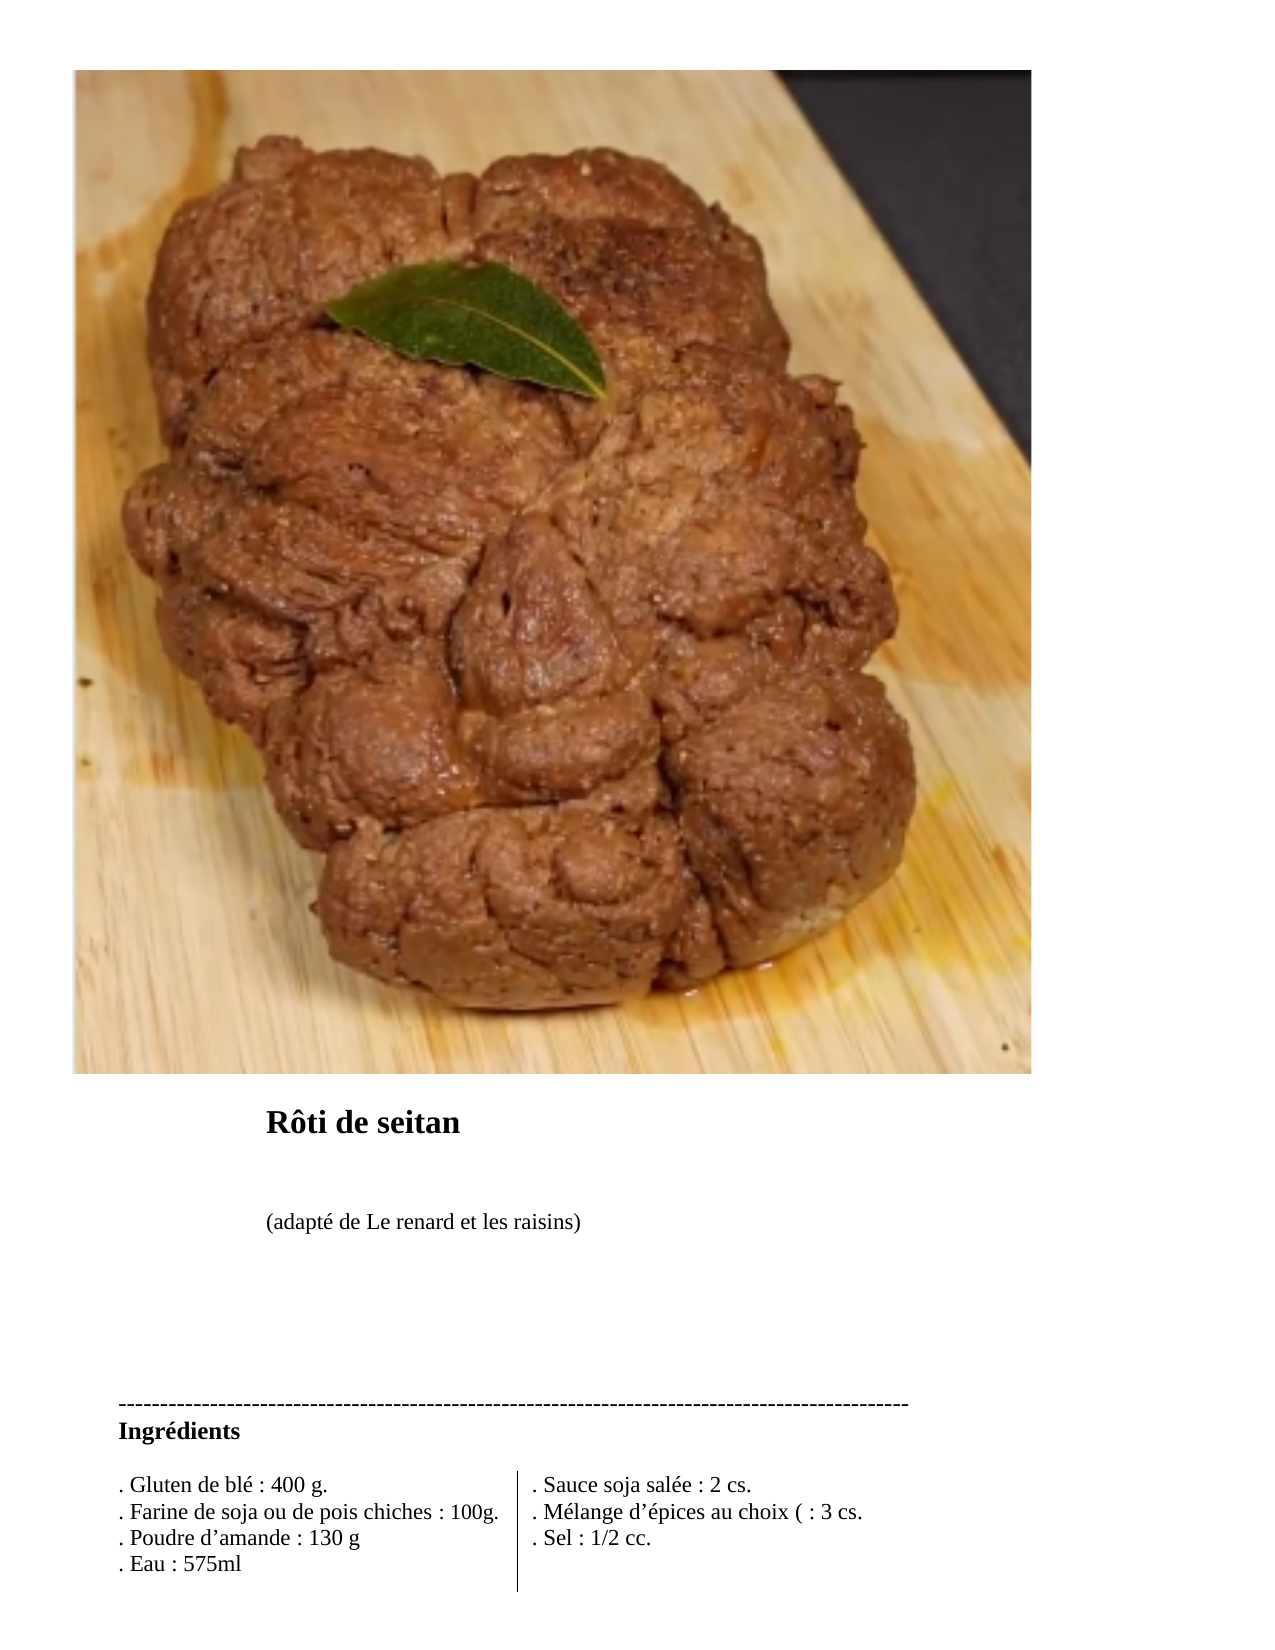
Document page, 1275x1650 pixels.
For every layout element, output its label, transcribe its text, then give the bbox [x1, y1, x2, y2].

text . Sauce soja salée : 2 cs. . Mélange d’épices au choix ( : 3 cs. . Sel : 1/2 cc. [532, 1471, 916, 1551]
text Rôti de seitan [118, 1102, 916, 1141]
text Ingrédients [118, 1416, 916, 1445]
text . Gluten de blé : 400 g. [118, 1471, 502, 1498]
text ----------------------------------------------------------------------------------------------- [118, 1388, 916, 1416]
text . Farine de soja ou de pois chiches : 100g. . Poudre d’amande : 130 g . Eau : 575ml [118, 1498, 502, 1577]
text (adapté de Le renard et les raisins) [118, 1198, 916, 1237]
picture [65, 70, 1032, 1074]
